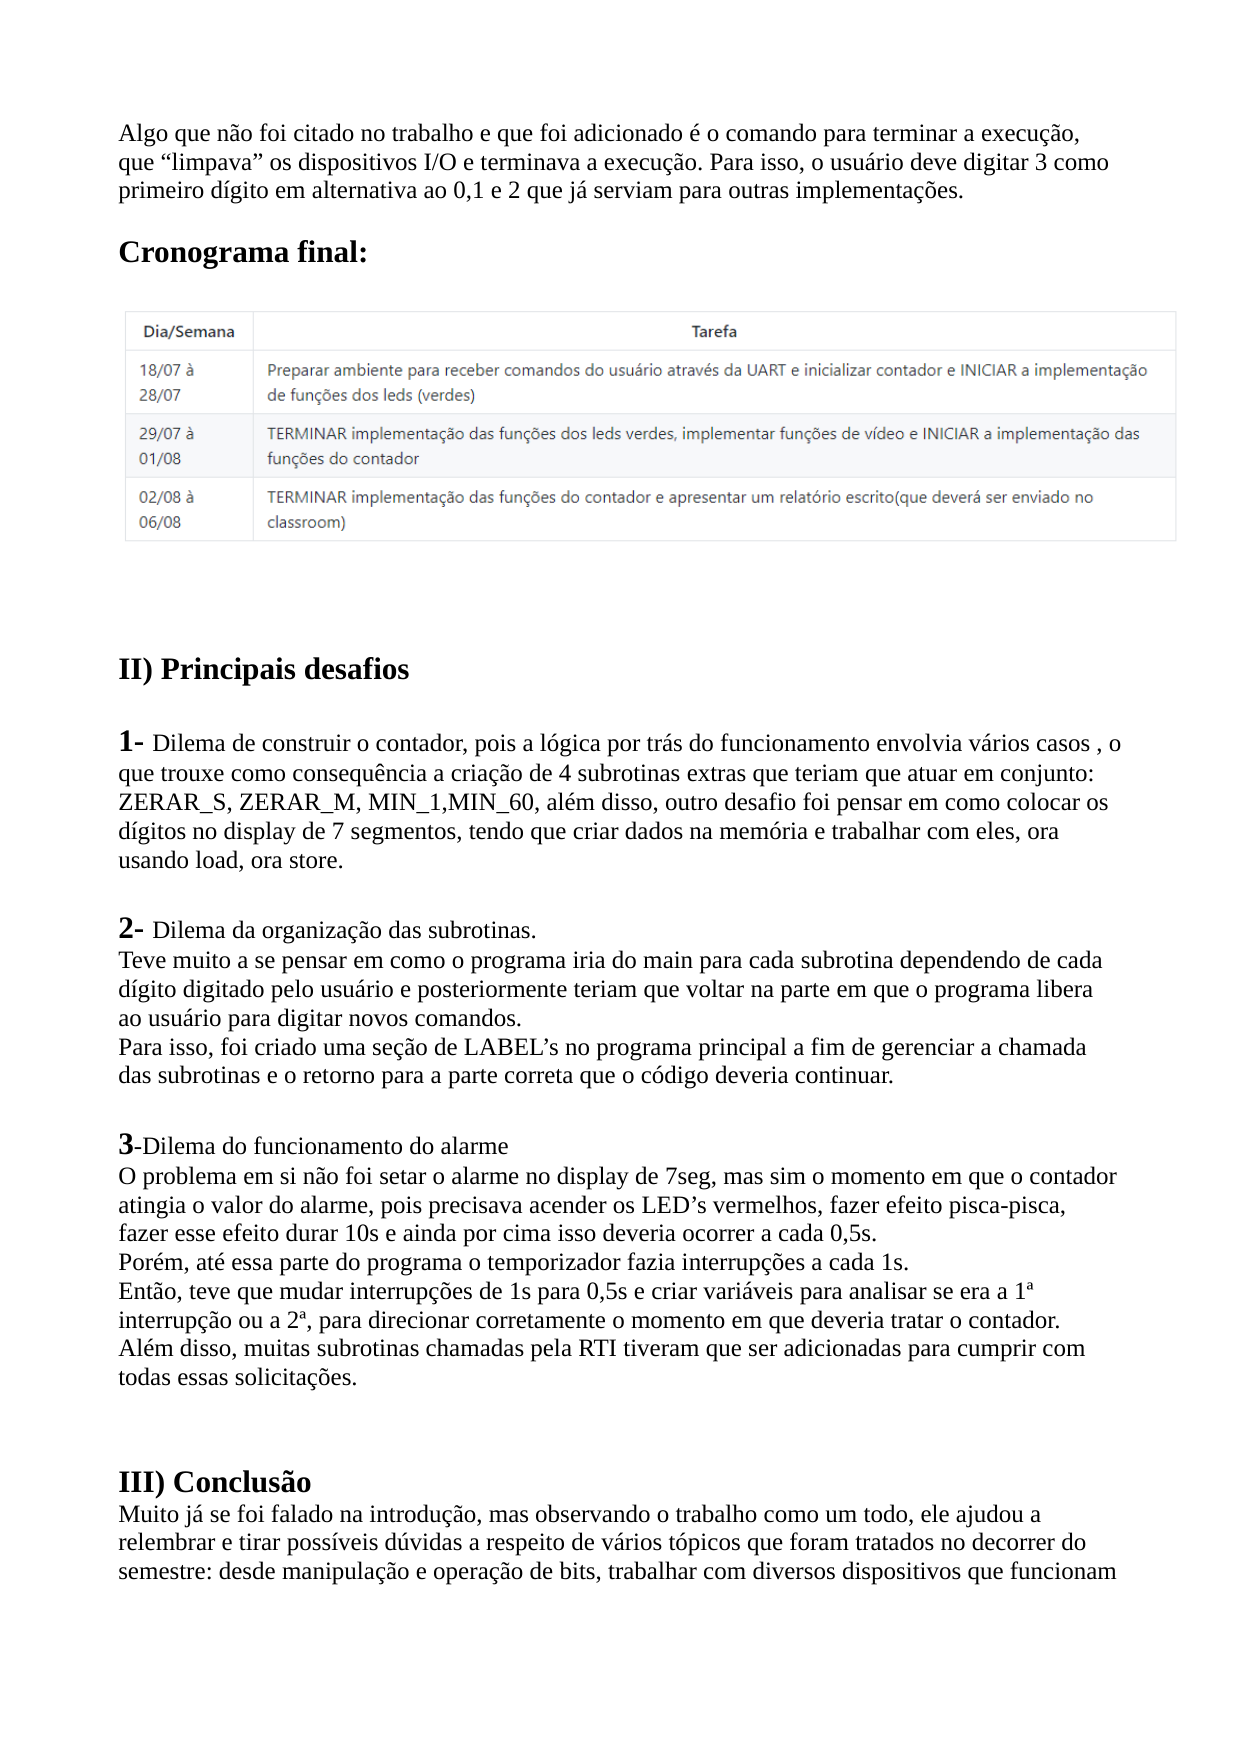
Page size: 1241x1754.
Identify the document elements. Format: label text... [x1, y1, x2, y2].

text Além disso, muitas subrotinas chamadas pela RTI tiveram que ser adicionadas para cumprir com todas essas solicitações. [118, 1333, 1122, 1391]
text 2- Dilema da organização das subrotinas. [118, 909, 1122, 945]
text Para isso, foi criado uma seção de LABEL’s no programa principal a fim de gerenciar a chamada das subrotinas e o retorno para a parte correta que o código deveria continuar. [118, 1032, 1122, 1089]
text 1- Dilema de construir o contador, pois a lógica por trás do funcionamento envolvia vários casos , o que trouxe como consequência a criação de 4 subrotinas extras que teriam que atuar em conjunto: ZERAR_S, ZERAR_M, MIN_1,MIN_60, além disso, outro desafio foi pensar em como colocar os dígitos no display de 7 segmentos, tendo que criar dados na memória e trabalhar com eles, ora usando load, ora store. [118, 722, 1122, 873]
text Então, teve que mudar interrupções de 1s para 0,5s e criar variáveis para analisar se era a 1ª interrupção ou a 2ª, para direcionar corretamente o momento em que deveria tratar o contador. [118, 1276, 1122, 1333]
text O problema em si não foi setar o alarme no display de 7seg, mas sim o momento em que o contador atingia o valor do alarme, pois precisava acender os LED’s vermelhos, fazer efeito pisca-pisca, fazer esse efeito durar 10s e ainda por cima isso deveria ocorrer a cada 0,5s. [118, 1161, 1122, 1247]
text Cronograma final: [118, 233, 1122, 269]
text II) Principais desafios [118, 651, 1122, 687]
text Algo que não foi citado no trabalho e que foi adicionado é o comando para terminar a execução, que “limpava” os dispositivos I/O e terminava a execução. Para isso, o usuário deve digitar 3 como primeiro dígito em alternativa ao 0,1 e 2 que já serviam para outras implementações. [118, 118, 1122, 204]
text III) Conclusão [118, 1463, 1122, 1499]
picture [99, 297, 1218, 565]
text Porém, até essa parte do programa o temporizador fazia interrupções a cada 1s. [118, 1247, 1122, 1276]
text Teve muito a se pensar em como o programa iria do main para cada subrotina dependendo de cada dígito digitado pelo usuário e posteriormente teriam que voltar na parte em que o programa libera ao usuário para digitar novos comandos. [118, 945, 1122, 1032]
text Muito já se foi falado na introdução, mas observando o trabalho como um todo, ele ajudou a relembrar e tirar possíveis dúvidas a respeito de vários tópicos que foram tratados no decorrer do semestre: desde manipulação e operação de bits, trabalhar com diversos dispositivos que funcionam [118, 1499, 1122, 1585]
text 3-Dilema do funcionamento do alarme [118, 1125, 1122, 1161]
